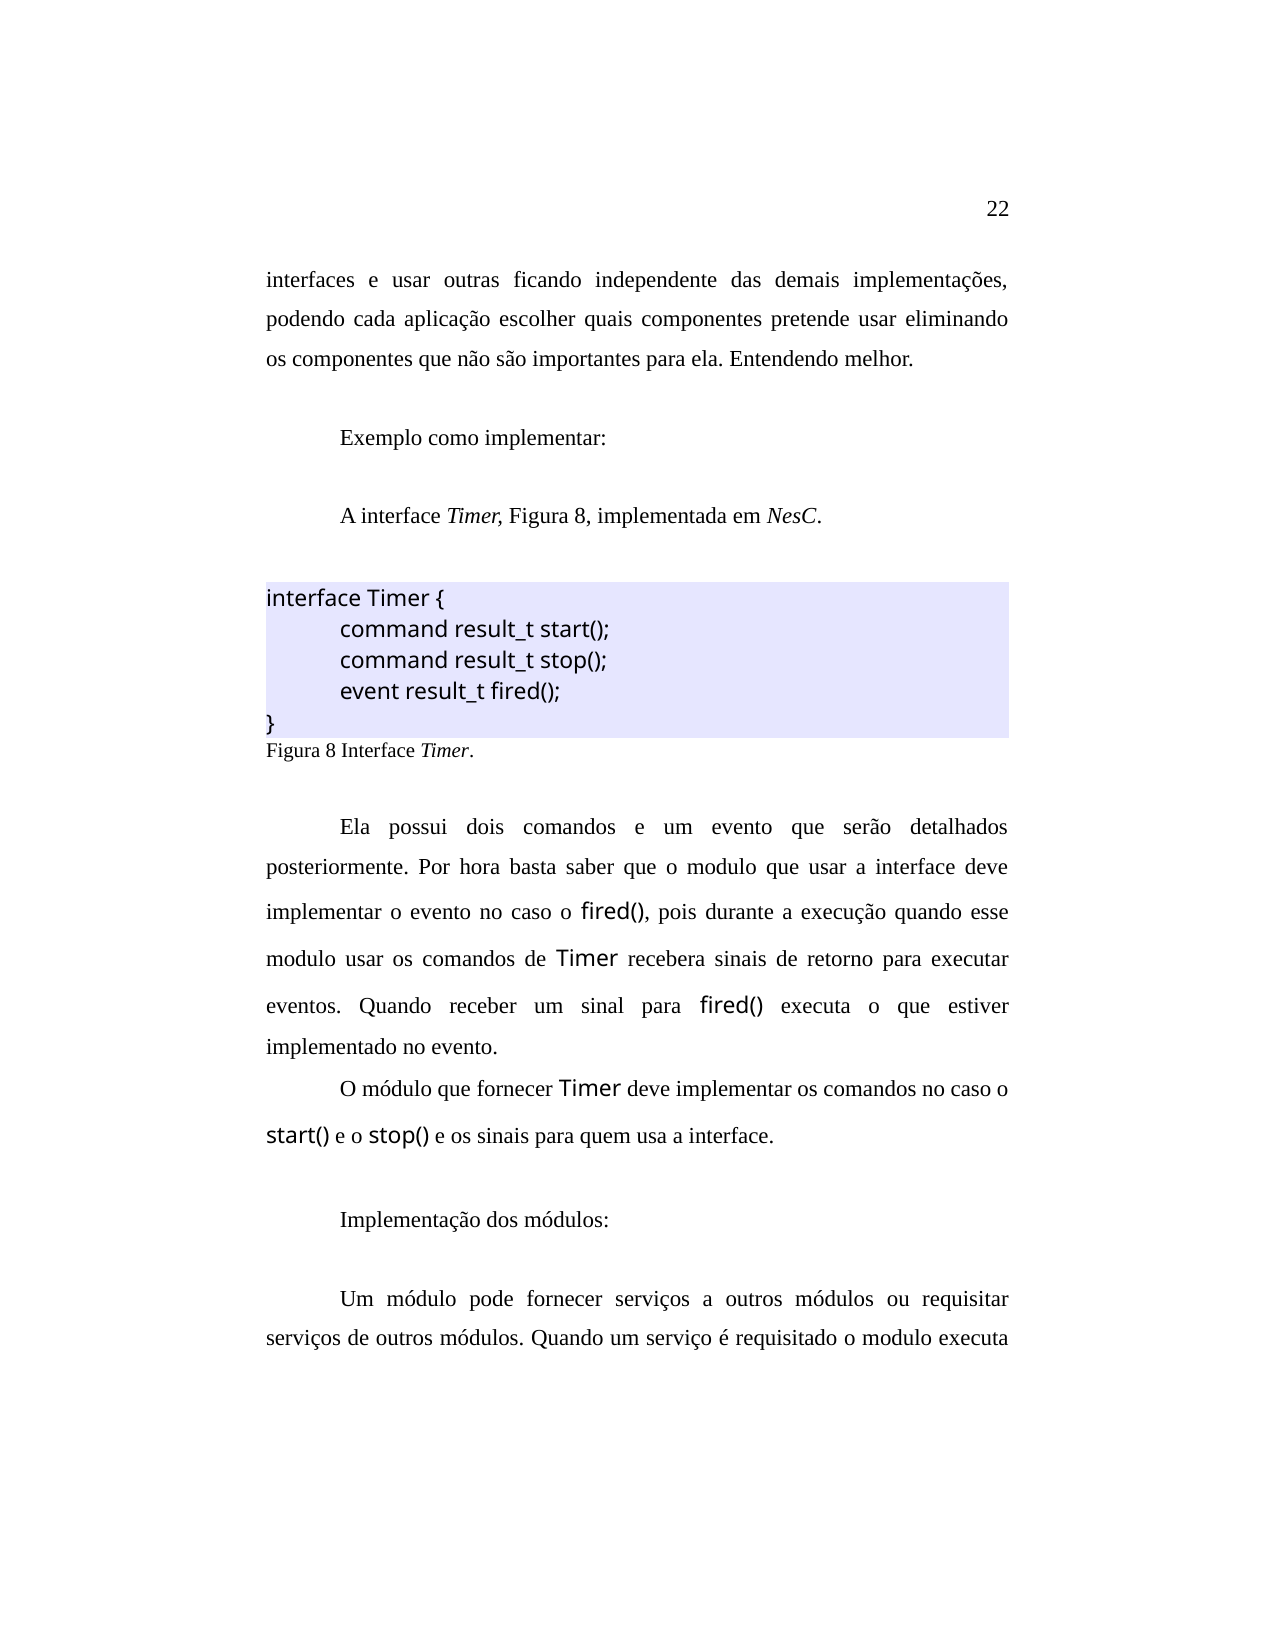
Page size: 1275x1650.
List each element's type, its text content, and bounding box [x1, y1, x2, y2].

text Exemplo como implementar: [266, 424, 1009, 450]
text Implementação dos módulos: [266, 1206, 1009, 1232]
text Ela possui dois comandos e um evento que serão detalhados posteriormente. Por hora basta saber que o modulo que usar a interface deve implementar o evento no caso o fired(), pois durante a execução quando esse modulo usar os comandos de Timer recebera sinais de retorno para executar eventos. Quando receber um sinal para fired() executa o que estiver implementado no evento. [266, 813, 1009, 1059]
text } [266, 707, 1009, 738]
text interfaces e usar outras ficando independente das demais implementações, podendo cada aplicação escolher quais componentes pretende usar eliminando os componentes que não são importantes para ela. Entendendo melhor. [266, 266, 1009, 371]
text command result_t start(); [266, 613, 1009, 644]
text command result_t stop(); [266, 644, 1009, 675]
text O módulo que fornecer Timer deve implementar os comandos no caso o start() e o stop() e os sinais para quem usa a interface. [266, 1072, 1009, 1151]
text interface Timer { [266, 582, 1009, 613]
text Figura 8 Interface Timer. [266, 738, 1009, 762]
text A interface Timer, Figura 8, implementada em NesC. [266, 503, 1009, 529]
text event result_t fired(); [266, 675, 1009, 707]
text Um módulo pode fornecer serviços a outros módulos ou requisitar serviços de outros módulos. Quando um serviço é requisitado o modulo executa [266, 1284, 1009, 1350]
